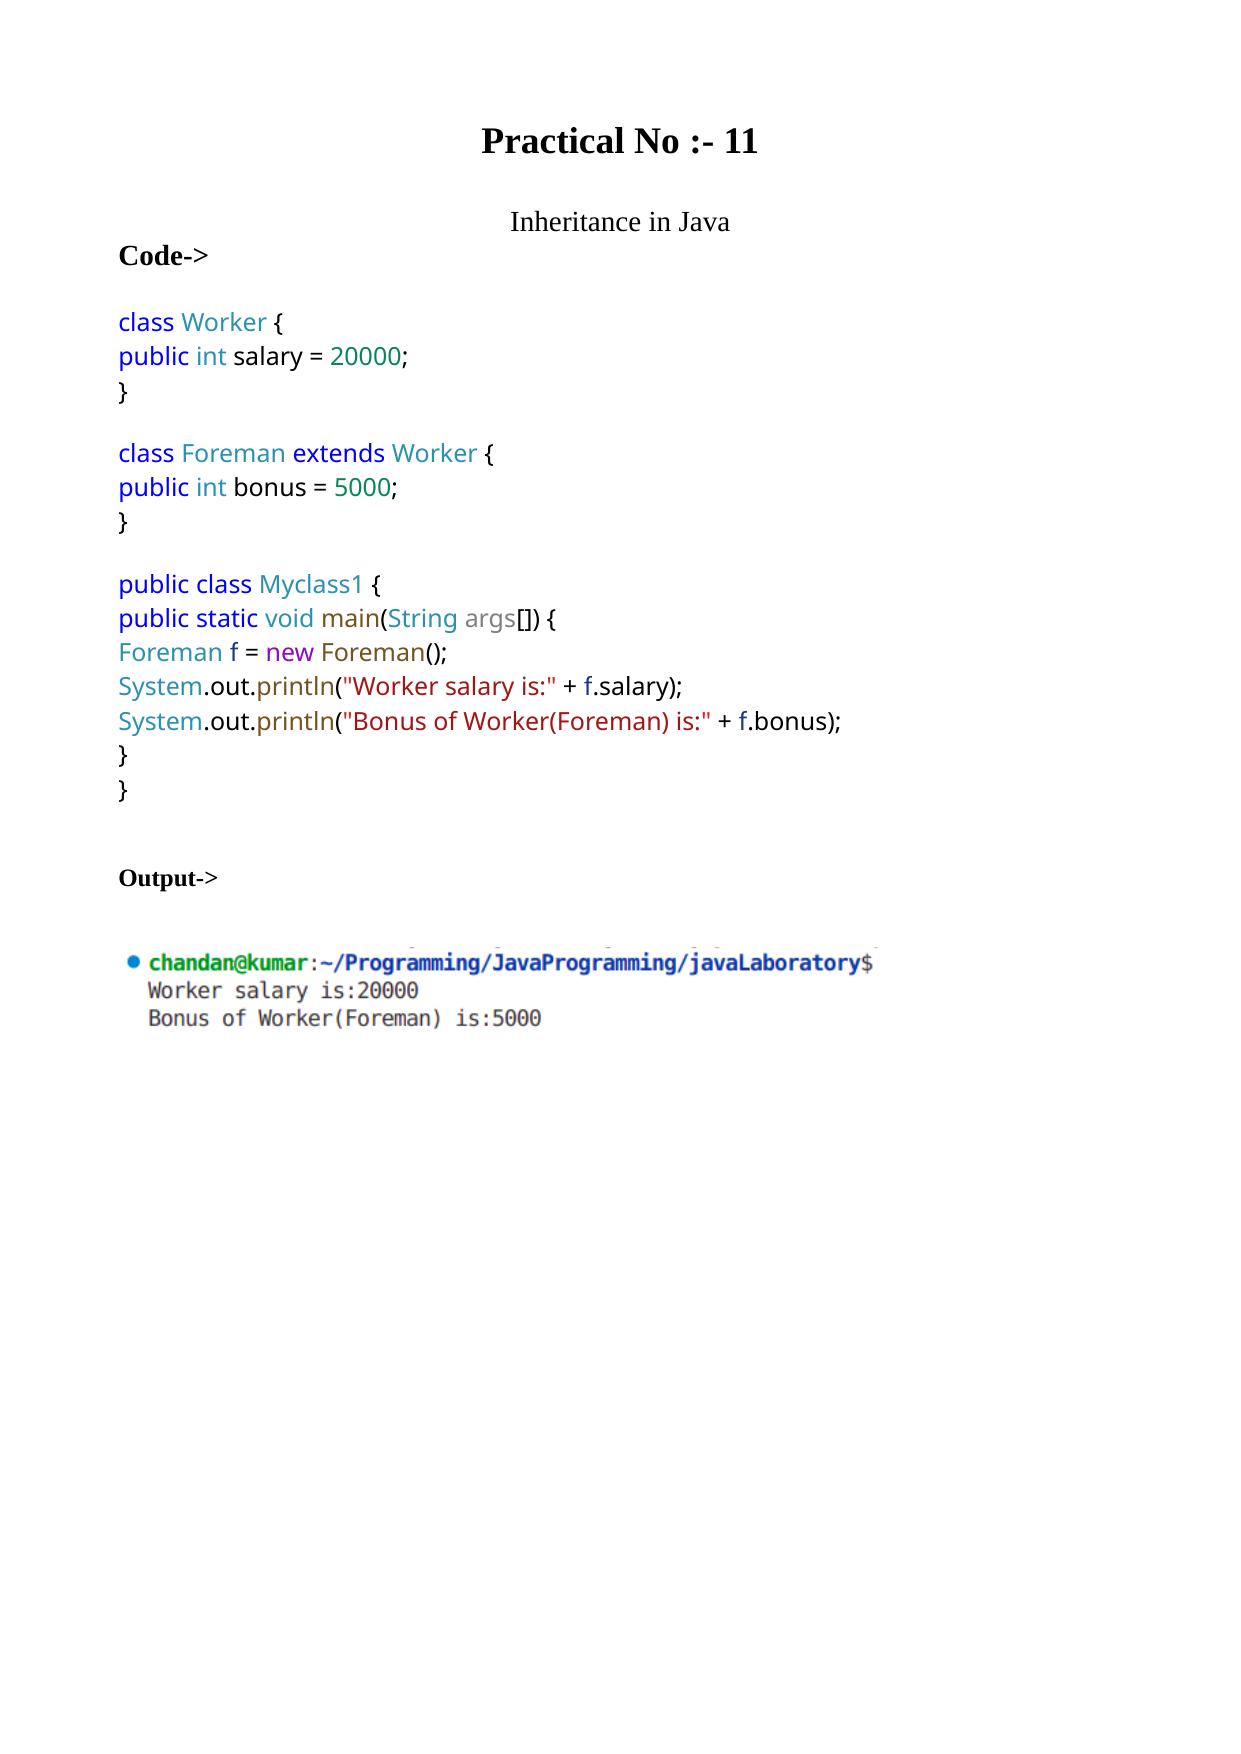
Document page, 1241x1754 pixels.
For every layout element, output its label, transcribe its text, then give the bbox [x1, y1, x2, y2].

text public class Myclass1 { [118, 567, 1122, 601]
text System.out.println("Bonus of Worker(Foreman) is:" + f.bonus); [118, 703, 1122, 737]
text class Worker { [118, 305, 1122, 339]
text Inheritance in Java [118, 204, 1122, 238]
text class Foreman extends Worker { [118, 436, 1122, 470]
text } [118, 504, 1122, 538]
text Practical No :- 11 [118, 118, 1122, 161]
text } [118, 771, 1122, 805]
text } [118, 373, 1122, 407]
text public static void main(String args[]) { [118, 601, 1122, 635]
text public int salary = 20000; [118, 339, 1122, 373]
text public int bonus = 5000; [118, 470, 1122, 504]
picture [125, 947, 878, 1033]
text Code-> [118, 238, 1122, 271]
text System.out.println("Worker salary is:" + f.salary); [118, 669, 1122, 703]
text Foreman f = new Foreman(); [118, 635, 1122, 669]
text } [118, 737, 1122, 771]
text Output-> [118, 863, 1122, 892]
